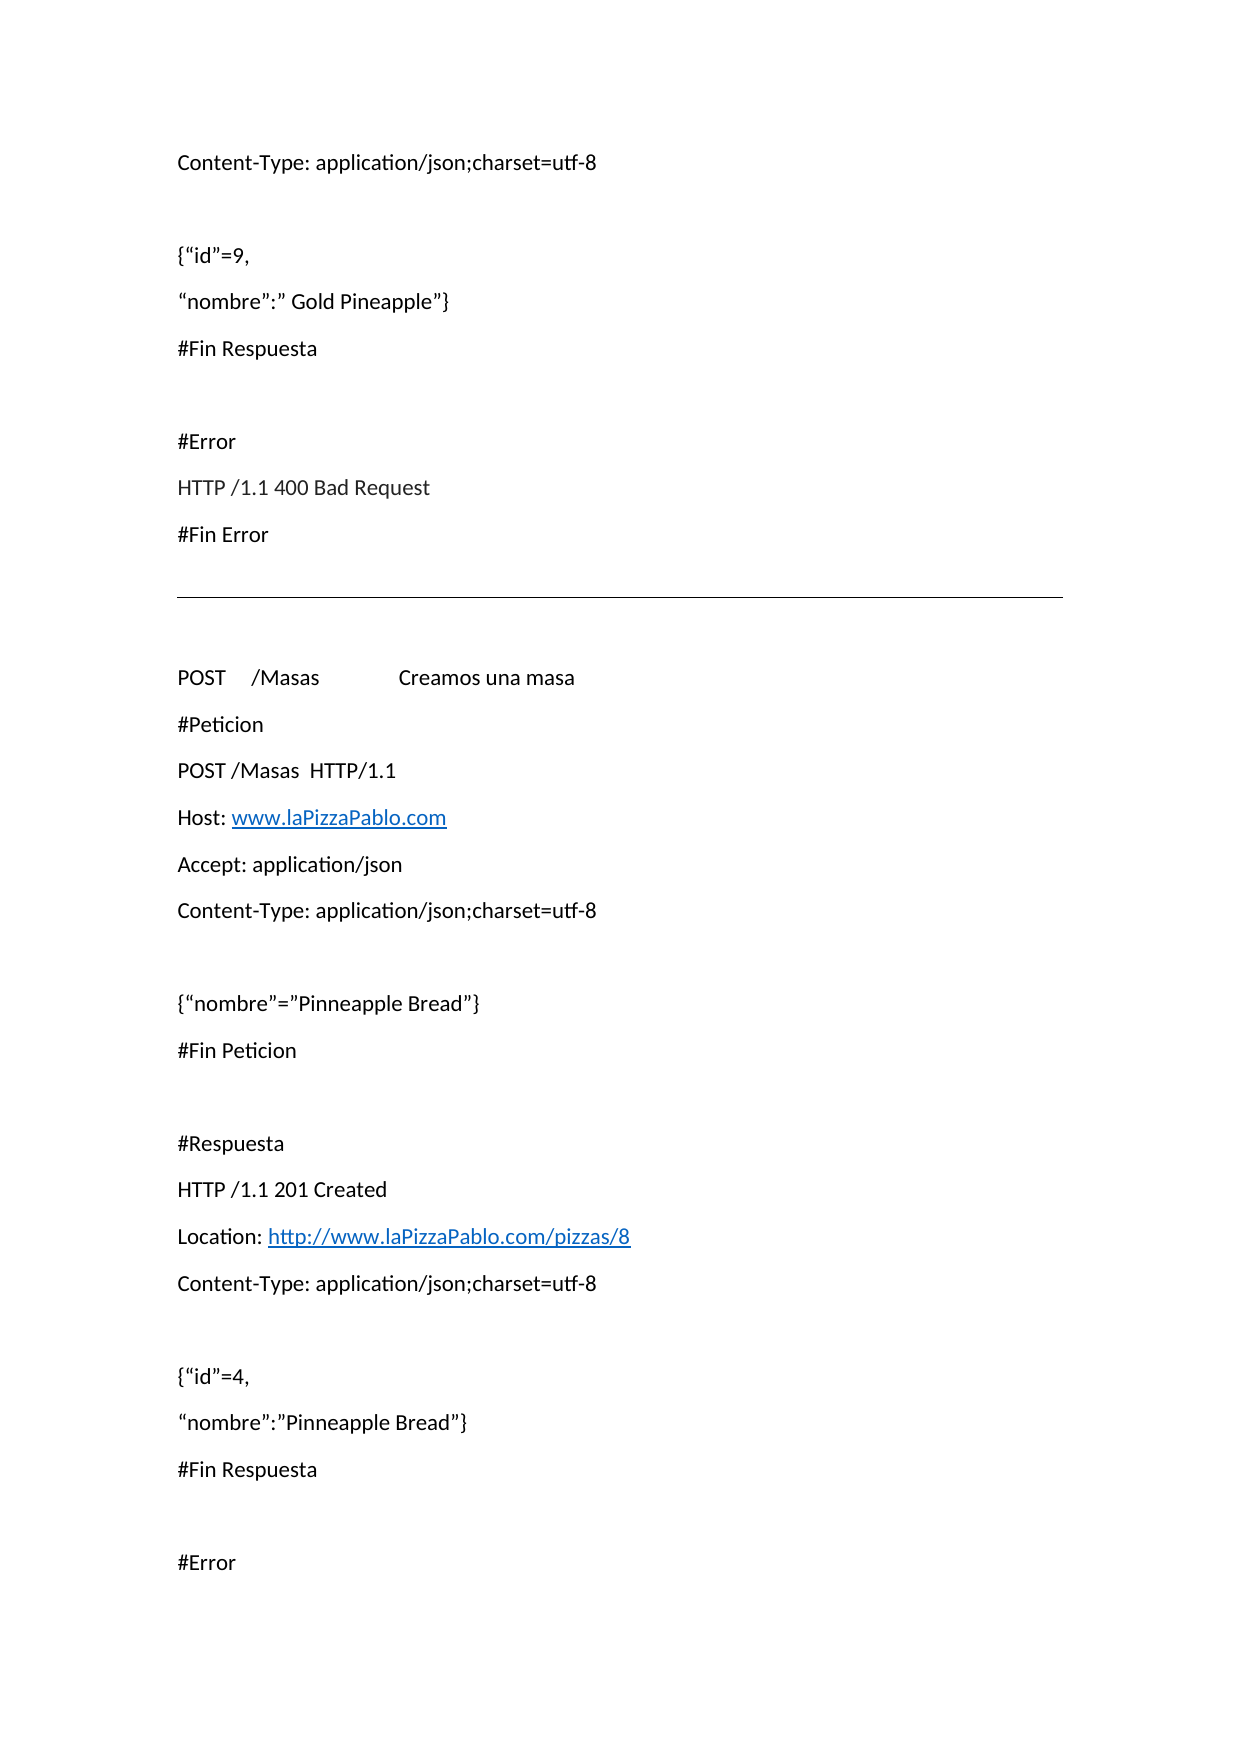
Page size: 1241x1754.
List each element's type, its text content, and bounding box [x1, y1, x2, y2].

text {“id”=4, [177, 1362, 1063, 1390]
text #Fin Respuesta [177, 334, 1063, 362]
text Content-Type: application/json;charset=utf-8 [177, 896, 1063, 924]
text Accept: application/json [177, 850, 1063, 878]
text POST /Masas Creamos una masa [177, 663, 1063, 691]
text Content-Type: application/json;charset=utf-8 [177, 148, 1063, 176]
text #Error [177, 427, 1063, 455]
text {“id”=9, [177, 241, 1063, 269]
text #Respuesta [177, 1129, 1063, 1157]
text #Fin Error [177, 520, 1063, 548]
text #Error [177, 1548, 1063, 1576]
text #Fin Respuesta [177, 1455, 1063, 1483]
text “nombre”:” Gold Pineapple”} [177, 287, 1063, 315]
text #Fin Peticion [177, 1036, 1063, 1064]
text Content-Type: application/json;charset=utf-8 [177, 1269, 1063, 1297]
text HTTP /1.1 201 Created [177, 1176, 1063, 1204]
text #Peticion [177, 710, 1063, 738]
text Host: www.laPizzaPablo.com [177, 803, 1063, 831]
text “nombre”:”Pinneapple Bread”} [177, 1408, 1063, 1436]
text {“nombre”=”Pinneapple Bread”} [177, 989, 1063, 1017]
text Location: http://www.laPizzaPablo.com/pizzas/8 [177, 1222, 1063, 1250]
text POST /Masas HTTP/1.1 [177, 757, 1063, 784]
text HTTP /1.1 400 Bad Request [177, 473, 1063, 502]
